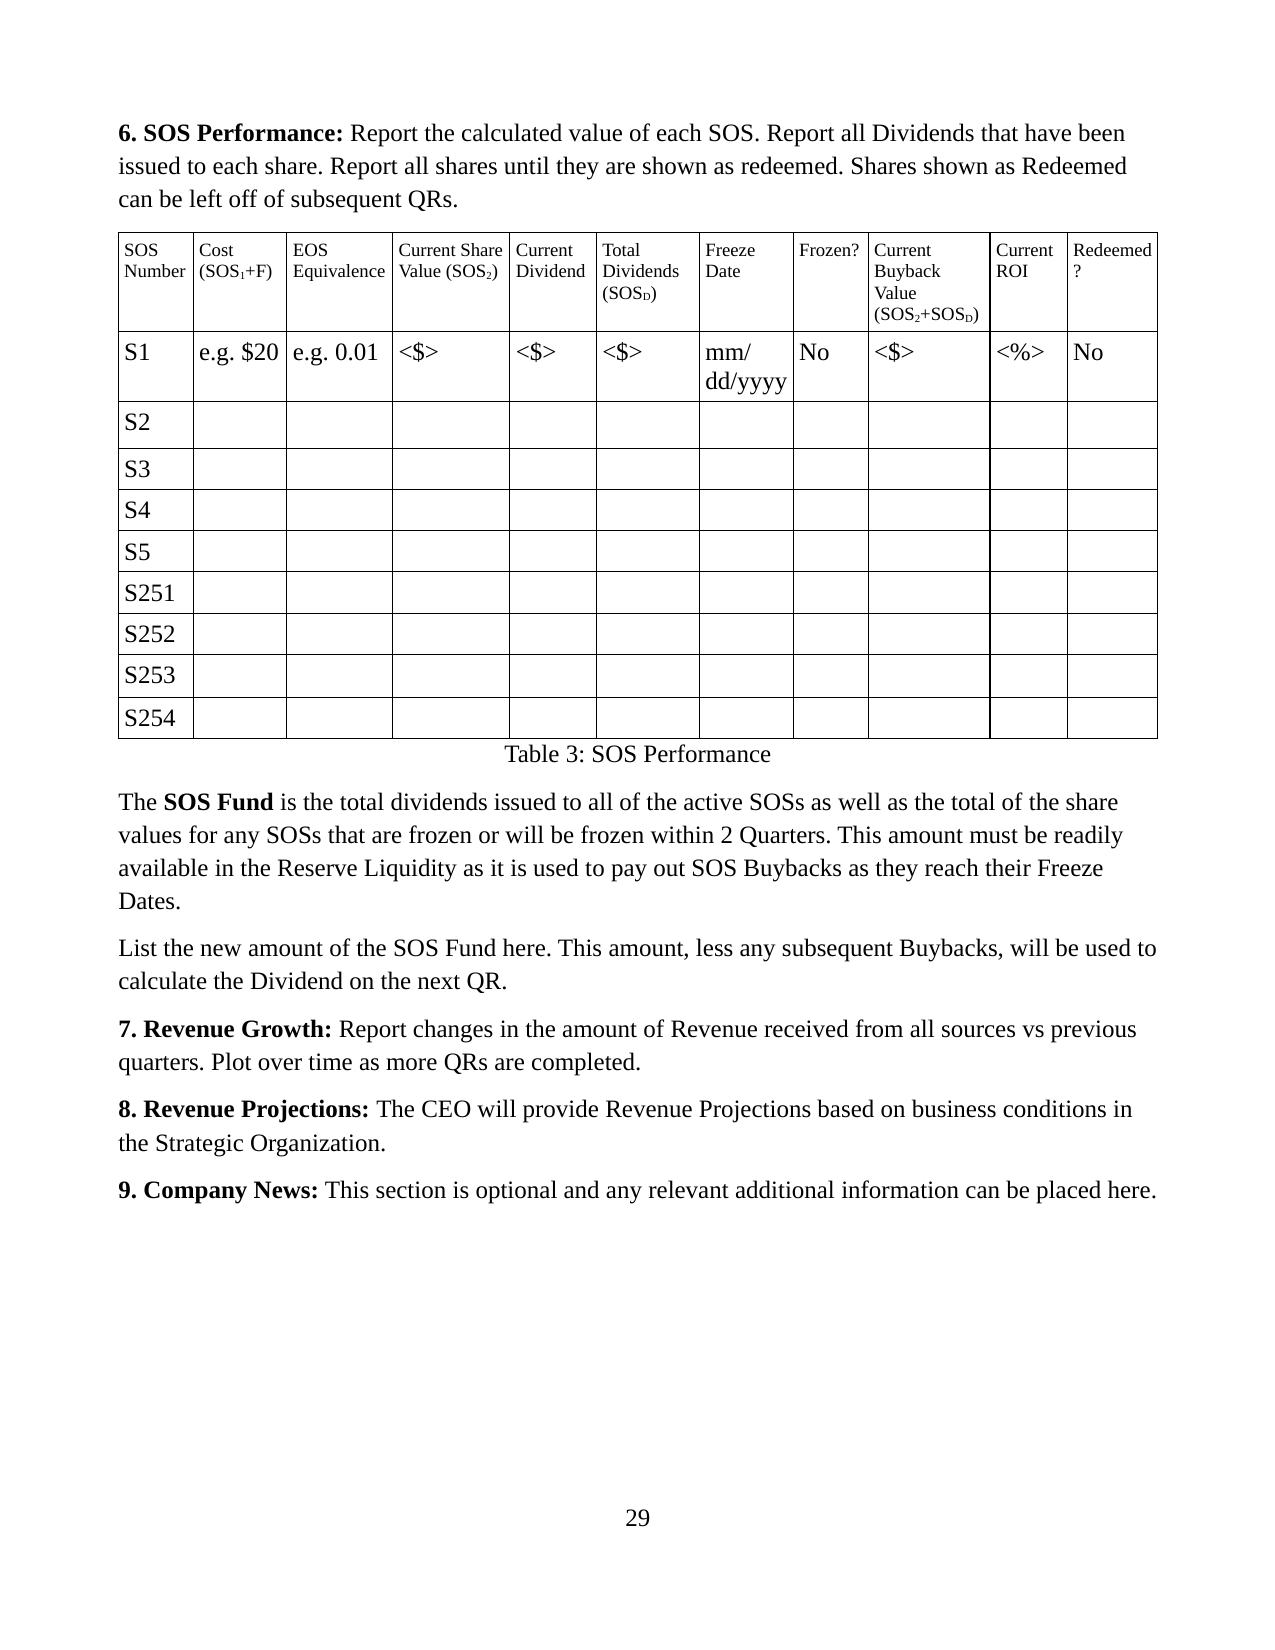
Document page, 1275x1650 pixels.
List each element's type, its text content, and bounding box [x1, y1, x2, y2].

text 6. SOS Performance: Report the calculated value of each SOS. Report all Dividends that have been issued to each share. Report all shares until they are shown as redeemed. Shares shown as Redeemed can be left off of subsequent QRs. [118, 118, 1157, 213]
table_cell [794, 531, 868, 571]
table_cell No [1068, 332, 1157, 401]
table_cell [510, 655, 596, 697]
table_cell [393, 490, 509, 530]
table_cell [1068, 614, 1157, 654]
table_cell [700, 531, 793, 571]
table_cell [393, 402, 509, 447]
table_cell [869, 572, 989, 612]
table_cell [869, 614, 989, 654]
table_cell [287, 614, 392, 654]
table_cell [991, 490, 1067, 530]
table_header Total Dividends (SOSD) [597, 233, 699, 331]
table_cell [194, 655, 286, 697]
table_cell [287, 698, 392, 738]
table_cell [1068, 531, 1157, 571]
table_header EOS Equivalence [287, 233, 392, 331]
table_cell <$> [393, 332, 509, 401]
table_cell [393, 531, 509, 571]
table_cell S253 [119, 655, 193, 697]
table_header Cost (SOS1+F) [194, 233, 286, 331]
table_cell [510, 572, 596, 612]
table_cell [794, 490, 868, 530]
table_cell [510, 449, 596, 489]
table_cell [700, 655, 793, 697]
table_cell [1068, 655, 1157, 697]
table_cell [194, 614, 286, 654]
table_cell <$> [510, 332, 596, 401]
table_cell [194, 449, 286, 489]
table_cell S1 [119, 332, 193, 401]
table_cell S254 [119, 698, 193, 738]
table_cell e.g. $20 [194, 332, 286, 401]
table_cell [597, 490, 699, 530]
table_cell S252 [119, 614, 193, 654]
table_cell [794, 655, 868, 697]
table_cell [194, 490, 286, 530]
table_cell [794, 572, 868, 612]
table_cell [1068, 402, 1157, 447]
table_cell [393, 449, 509, 489]
table_cell [869, 655, 989, 697]
table_cell [991, 402, 1067, 447]
table_cell [700, 572, 793, 612]
table_cell [794, 402, 868, 447]
table_cell [597, 698, 699, 738]
table_cell [1068, 449, 1157, 489]
table_cell <%> [991, 332, 1067, 401]
table_cell [194, 531, 286, 571]
table_cell [194, 572, 286, 612]
table_cell e.g. 0.01 [287, 332, 392, 401]
table_cell [991, 572, 1067, 612]
table_cell [393, 572, 509, 612]
table_cell [991, 614, 1067, 654]
table_cell [700, 449, 793, 489]
table_cell [991, 698, 1067, 738]
table_cell [869, 698, 989, 738]
table_cell <$> [597, 332, 699, 401]
table_header Current Share Value (SOS2) [393, 233, 509, 331]
table_cell [991, 531, 1067, 571]
table_cell [794, 614, 868, 654]
table_cell [393, 614, 509, 654]
table_cell [194, 698, 286, 738]
table_cell [597, 402, 699, 447]
text List the new amount of the SOS Fund here. This amount, less any subsequent Buybacks, will be used to calculate the Dividend on the next QR. [118, 933, 1157, 995]
table_cell No [794, 332, 868, 401]
table_header SOS Number [119, 233, 193, 331]
table_cell [700, 402, 793, 447]
table_cell [869, 490, 989, 530]
table_header Current Dividend [510, 233, 596, 331]
table_cell [597, 655, 699, 697]
table_cell [393, 698, 509, 738]
table_cell [991, 449, 1067, 489]
text 8. Revenue Projections: The CEO will provide Revenue Projections based on business conditions in the Strategic Organization. [118, 1094, 1157, 1156]
table_cell [700, 490, 793, 530]
table_cell [1068, 572, 1157, 612]
table_cell [700, 698, 793, 738]
table_cell [194, 402, 286, 447]
table_cell [510, 614, 596, 654]
table_cell [287, 531, 392, 571]
table_cell S3 [119, 449, 193, 489]
text 7. Revenue Growth: Report changes in the amount of Revenue received from all sources vs previous quarters. Plot over time as more QRs are completed. [118, 1014, 1157, 1076]
table_cell [794, 449, 868, 489]
table_cell [869, 531, 989, 571]
table_cell [700, 614, 793, 654]
table_cell S4 [119, 490, 193, 530]
table_header Frozen? [794, 233, 868, 331]
table_cell [597, 449, 699, 489]
text The SOS Fund is the total dividends issued to all of the active SOSs as well as the total of the share values for any SOSs that are frozen or will be frozen within 2 Quarters. This amount must be readily available in the Reserve Liquidity as it is used to pay out SOS Buybacks as they reach their Freeze Dates. [118, 787, 1157, 914]
table_cell [597, 572, 699, 612]
table_cell [597, 531, 699, 571]
table_cell [287, 490, 392, 530]
table_cell [869, 402, 989, 447]
text 9. Company News: This section is optional and any relevant additional information can be placed here. [118, 1175, 1157, 1204]
table_cell <$> [869, 332, 989, 401]
table_cell [869, 449, 989, 489]
table_cell [287, 402, 392, 447]
table_cell [510, 531, 596, 571]
table_cell mm/dd/yyyy [700, 332, 793, 401]
table_cell [991, 655, 1067, 697]
table_cell S251 [119, 572, 193, 612]
table_cell [597, 614, 699, 654]
table_cell [510, 490, 596, 530]
table_cell [287, 655, 392, 697]
text Table 3: SOS Performance [118, 739, 1157, 768]
table_cell [287, 449, 392, 489]
table_cell [510, 698, 596, 738]
table_cell [1068, 698, 1157, 738]
table_cell S5 [119, 531, 193, 571]
table_header Freeze Date [700, 233, 793, 331]
table_cell [393, 655, 509, 697]
table_cell [1068, 490, 1157, 530]
table_header Current ROI [991, 233, 1067, 331]
table_cell S2 [119, 402, 193, 447]
table_cell [510, 402, 596, 447]
table_header Redeemed? [1068, 233, 1157, 331]
table_header Current Buyback Value (SOS2+SOSD) [869, 233, 989, 331]
table_cell [287, 572, 392, 612]
table_cell [794, 698, 868, 738]
